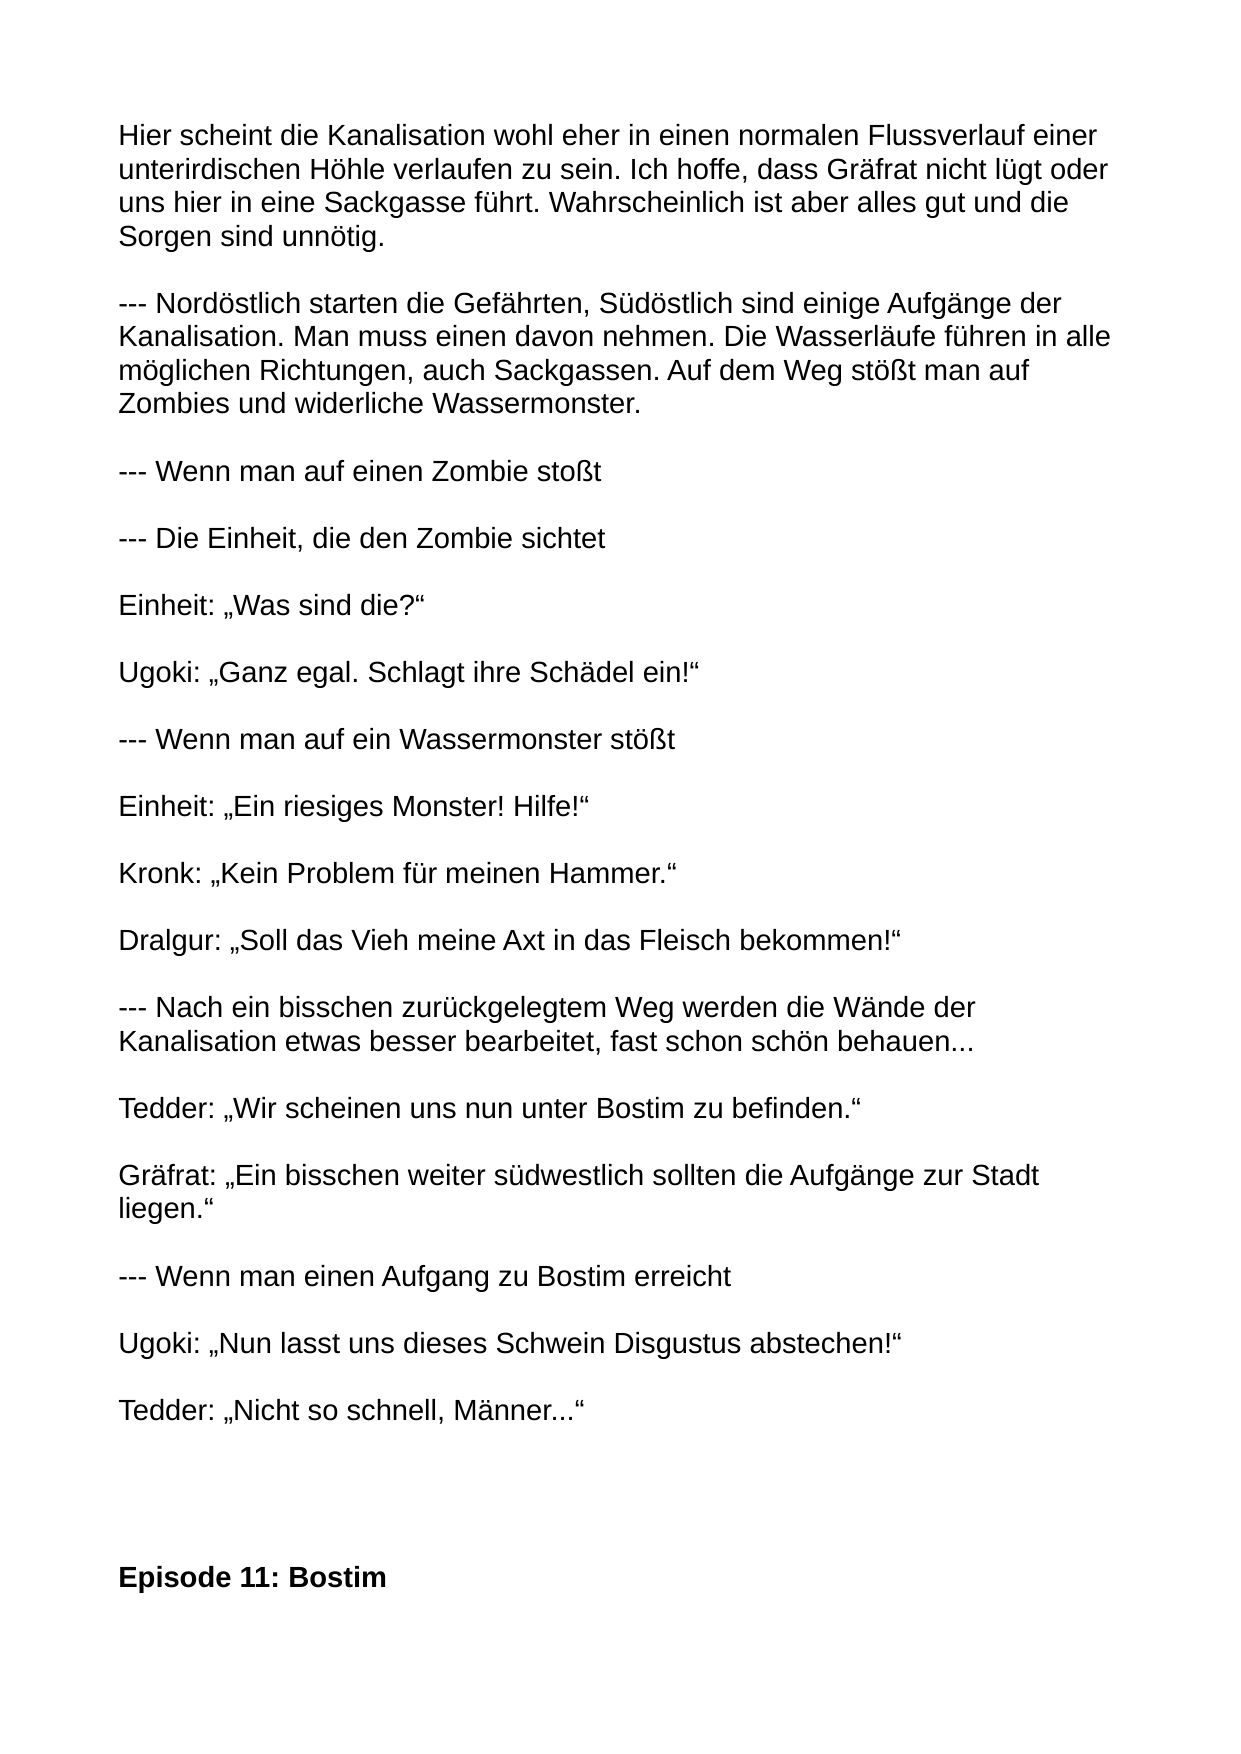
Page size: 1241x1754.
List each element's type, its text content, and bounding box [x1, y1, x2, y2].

text Tedder: „Nicht so schnell, Männer...“ [118, 1393, 1122, 1426]
text --- Wenn man auf ein Wassermonster stößt [118, 722, 1122, 755]
text Ugoki: „Nun lasst uns dieses Schwein Disgustus abstechen!“ [118, 1326, 1122, 1359]
text --- Wenn man auf einen Zombie stoßt [118, 453, 1122, 487]
text Episode 11: Bostim [118, 1560, 1122, 1594]
text Kronk: „Kein Problem für meinen Hammer.“ [118, 856, 1122, 889]
text --- Die Einheit, die den Zombie sichtet [118, 521, 1122, 554]
text Hier scheint die Kanalisation wohl eher in einen normalen Flussverlauf einer unterirdischen Höhle verlaufen zu sein. Ich hoffe, dass Gräfrat nicht lügt oder uns hier in eine Sackgasse führt. Wahrscheinlich ist aber alles gut und die Sorgen sind unnötig. [118, 118, 1122, 252]
text --- Nach ein bisschen zurückgelegtem Weg werden die Wände der Kanalisation etwas besser bearbeitet, fast schon schön behauen... [118, 990, 1122, 1057]
text Gräfrat: „Ein bisschen weiter südwestlich sollten die Aufgänge zur Stadt liegen.“ [118, 1158, 1122, 1225]
text Dralgur: „Soll das Vieh meine Axt in das Fleisch bekommen!“ [118, 923, 1122, 957]
text Ugoki: „Ganz egal. Schlagt ihre Schädel ein!“ [118, 655, 1122, 688]
text Tedder: „Wir scheinen uns nun unter Bostim zu befinden.“ [118, 1091, 1122, 1124]
text --- Wenn man einen Aufgang zu Bostim erreicht [118, 1258, 1122, 1292]
text Einheit: „Ein riesiges Monster! Hilfe!“ [118, 789, 1122, 822]
text --- Nordöstlich starten die Gefährten, Südöstlich sind einige Aufgänge der Kanalisation. Man muss einen davon nehmen. Die Wasserläufe führen in alle möglichen Richtungen, auch Sackgassen. Auf dem Weg stößt man auf Zombies und widerliche Wassermonster. [118, 286, 1122, 420]
text Einheit: „Was sind die?“ [118, 588, 1122, 621]
